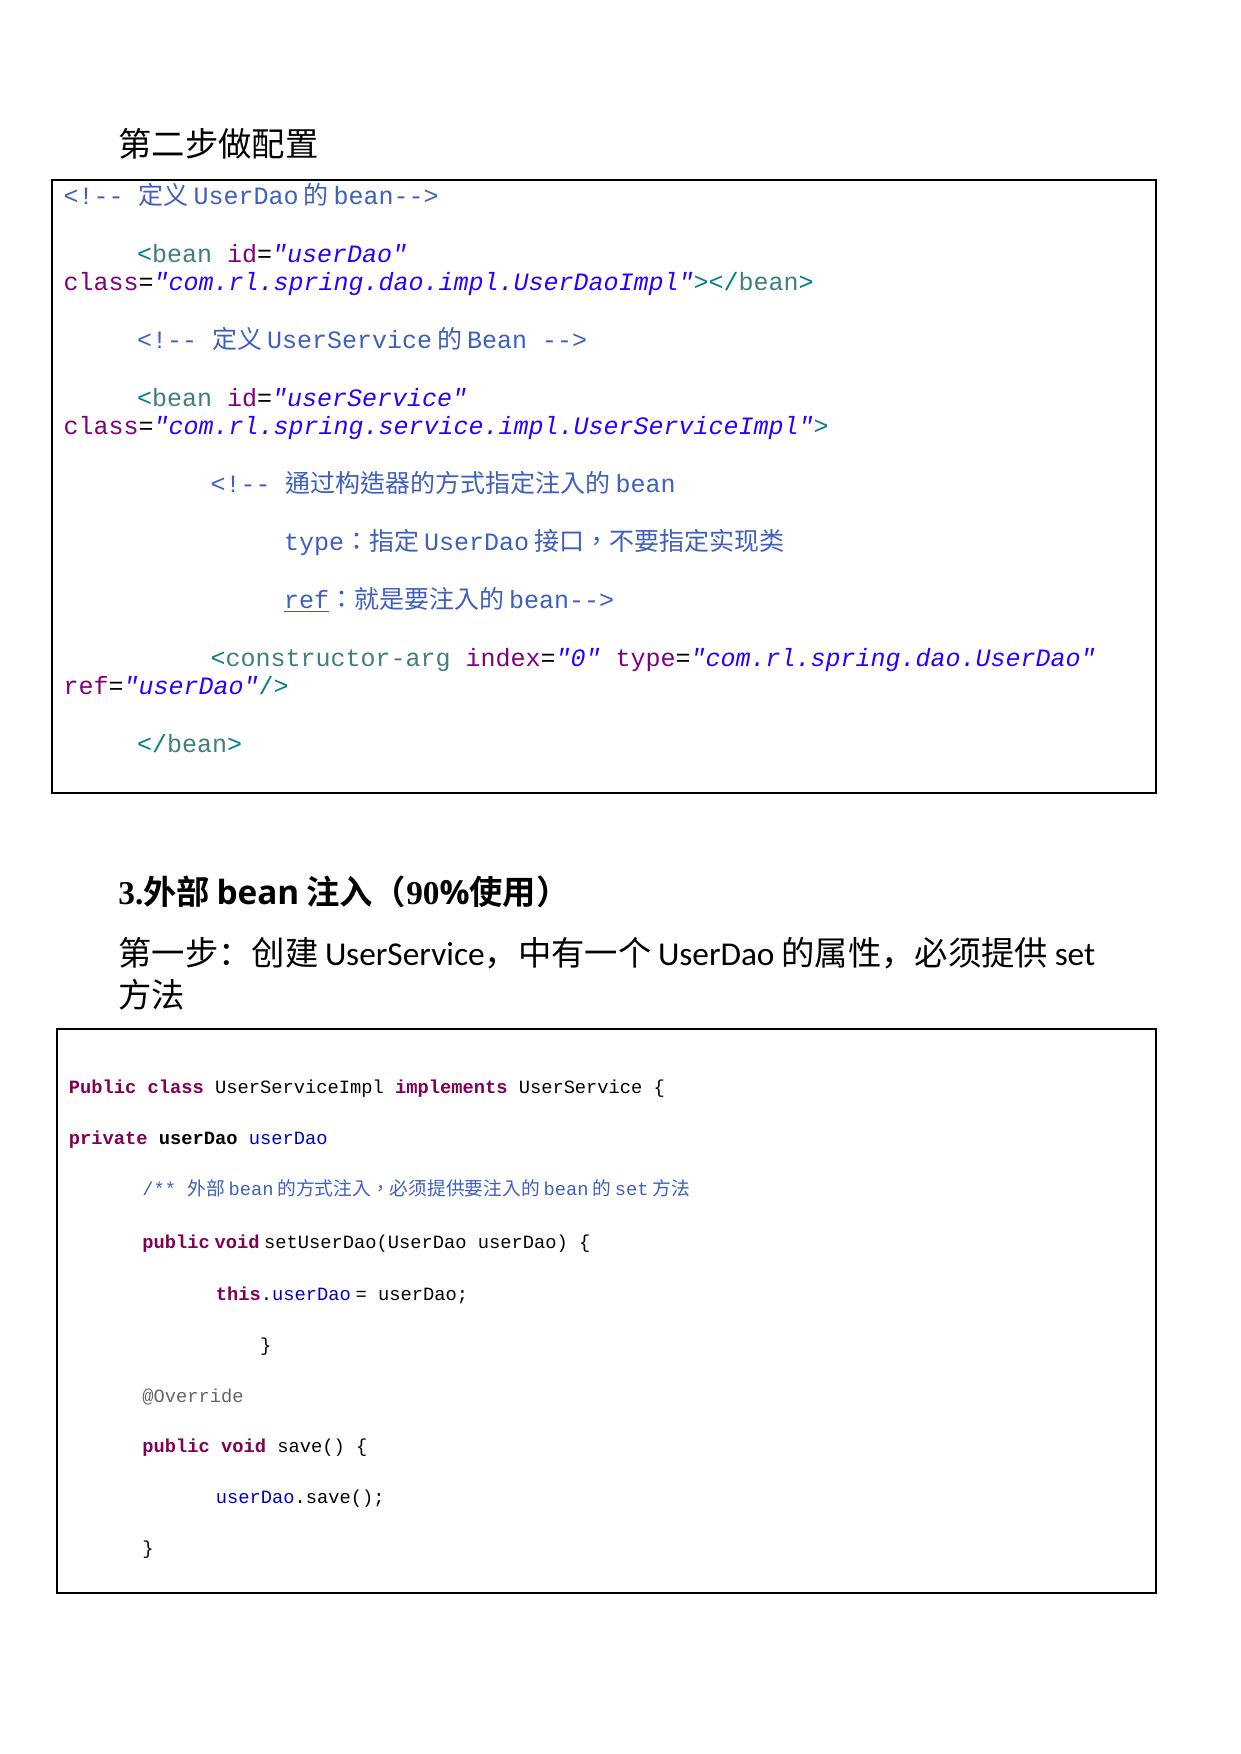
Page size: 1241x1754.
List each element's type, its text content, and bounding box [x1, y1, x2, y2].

table_header <!-- 定义UserDao的bean--> <bean id="userDao" class="com.rl.spring.dao.impl.UserDaoImpl"></bean> <!-- 定义UserService的Bean --> <bean id="userService" class="com.rl.spring.service.impl.UserServiceImpl"> <!-- 通过构造器的方式指定注入的bean type：指定UserDao接口，不要指定实现类 ref：就是要注入的bean--> <constructor-arg index="0" type="com.rl.spring.dao.UserDao" ref="userDao"/> </bean> [53, 181, 1155, 792]
table_header Public class UserServiceImpl implements UserService { private userDao userDao /** 外部bean的方式注入，必须提供要注入的bean的set方法 public void setUserDao(UserDao userDao) { this.userDao = userDao; } @Override public void save() { userDao.save(); } [58, 1030, 1155, 1592]
text 第一步：创建UserService，中有一个UserDao的属性，必须提供set方法 [118, 927, 1122, 1016]
subtitle 3.外部bean注入（90%使用） [118, 866, 1122, 914]
text 第二步做配置 [118, 118, 1122, 166]
